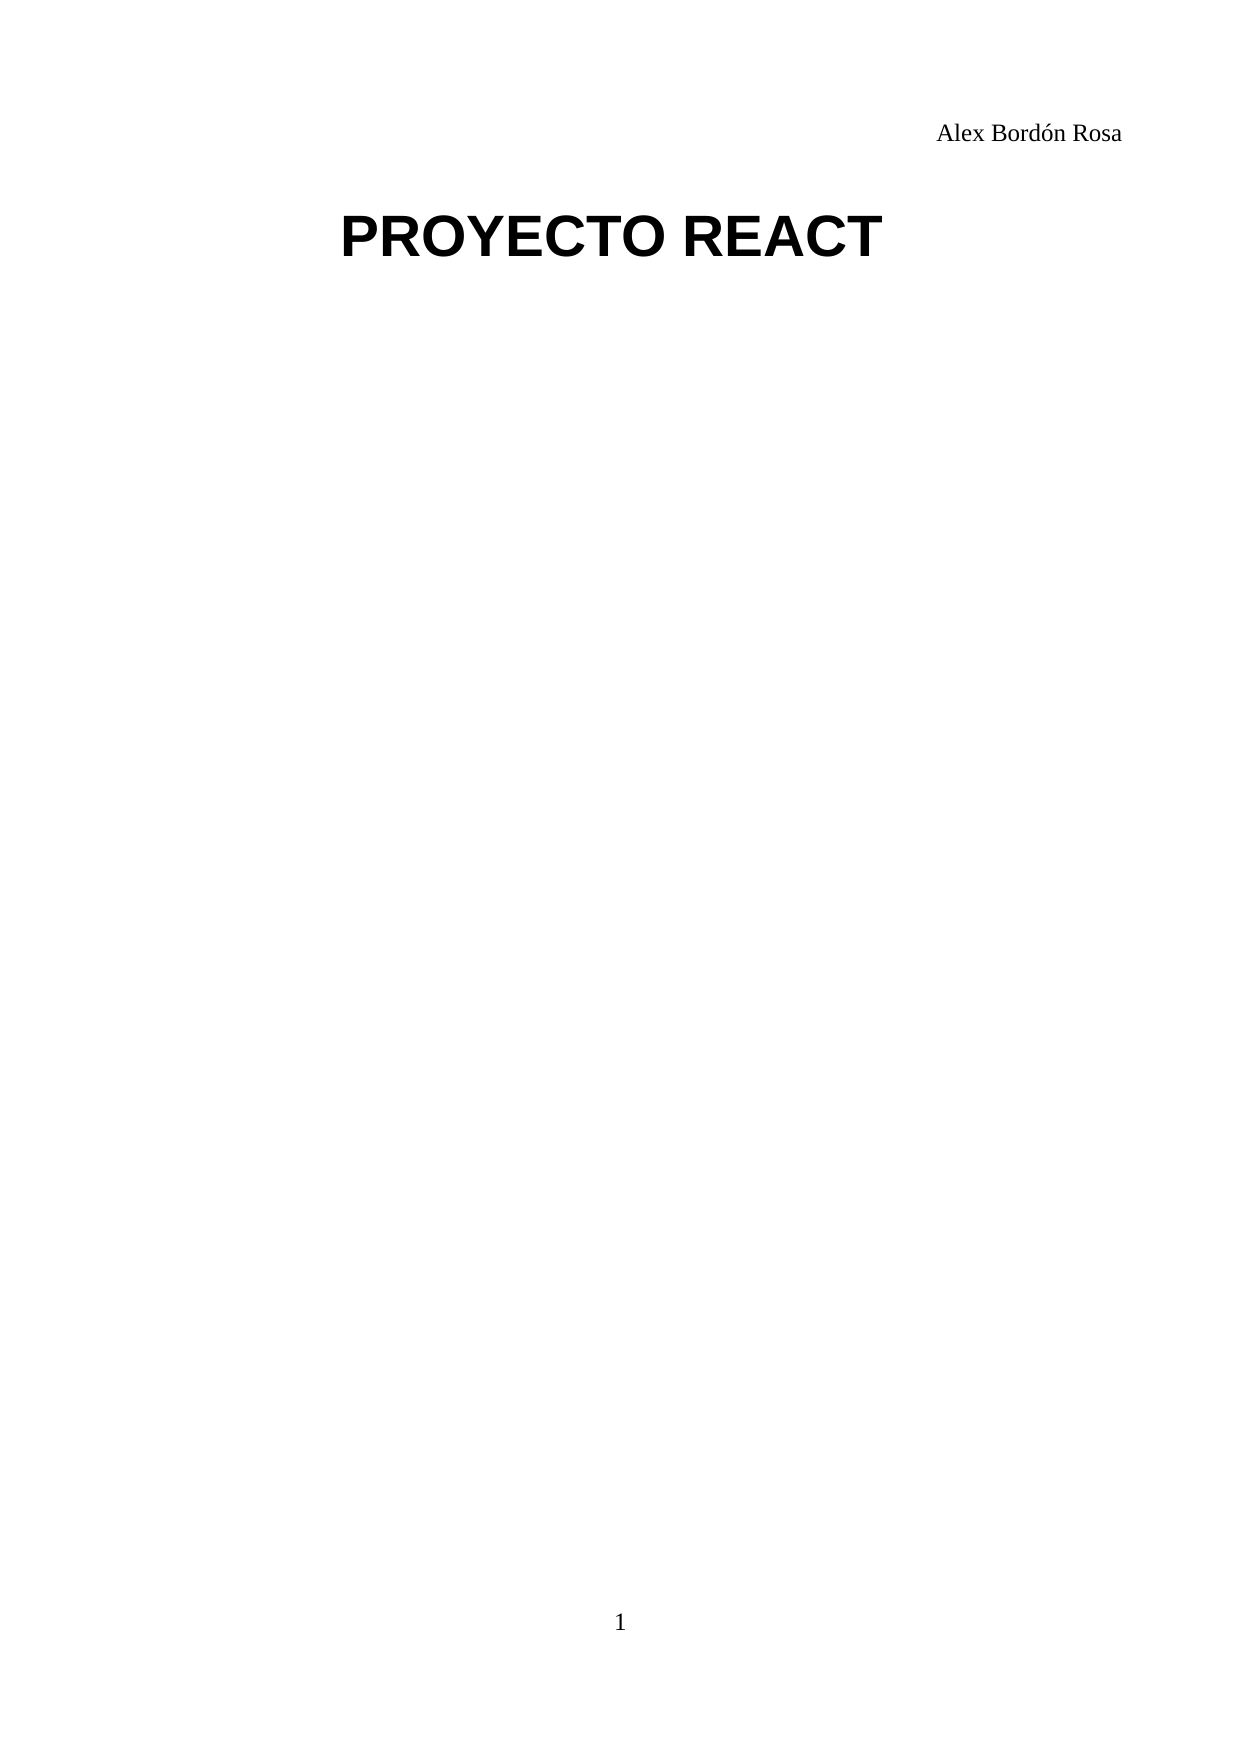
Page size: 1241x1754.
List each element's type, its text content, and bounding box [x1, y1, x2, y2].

title PROYECTO REACT [118, 201, 1122, 268]
